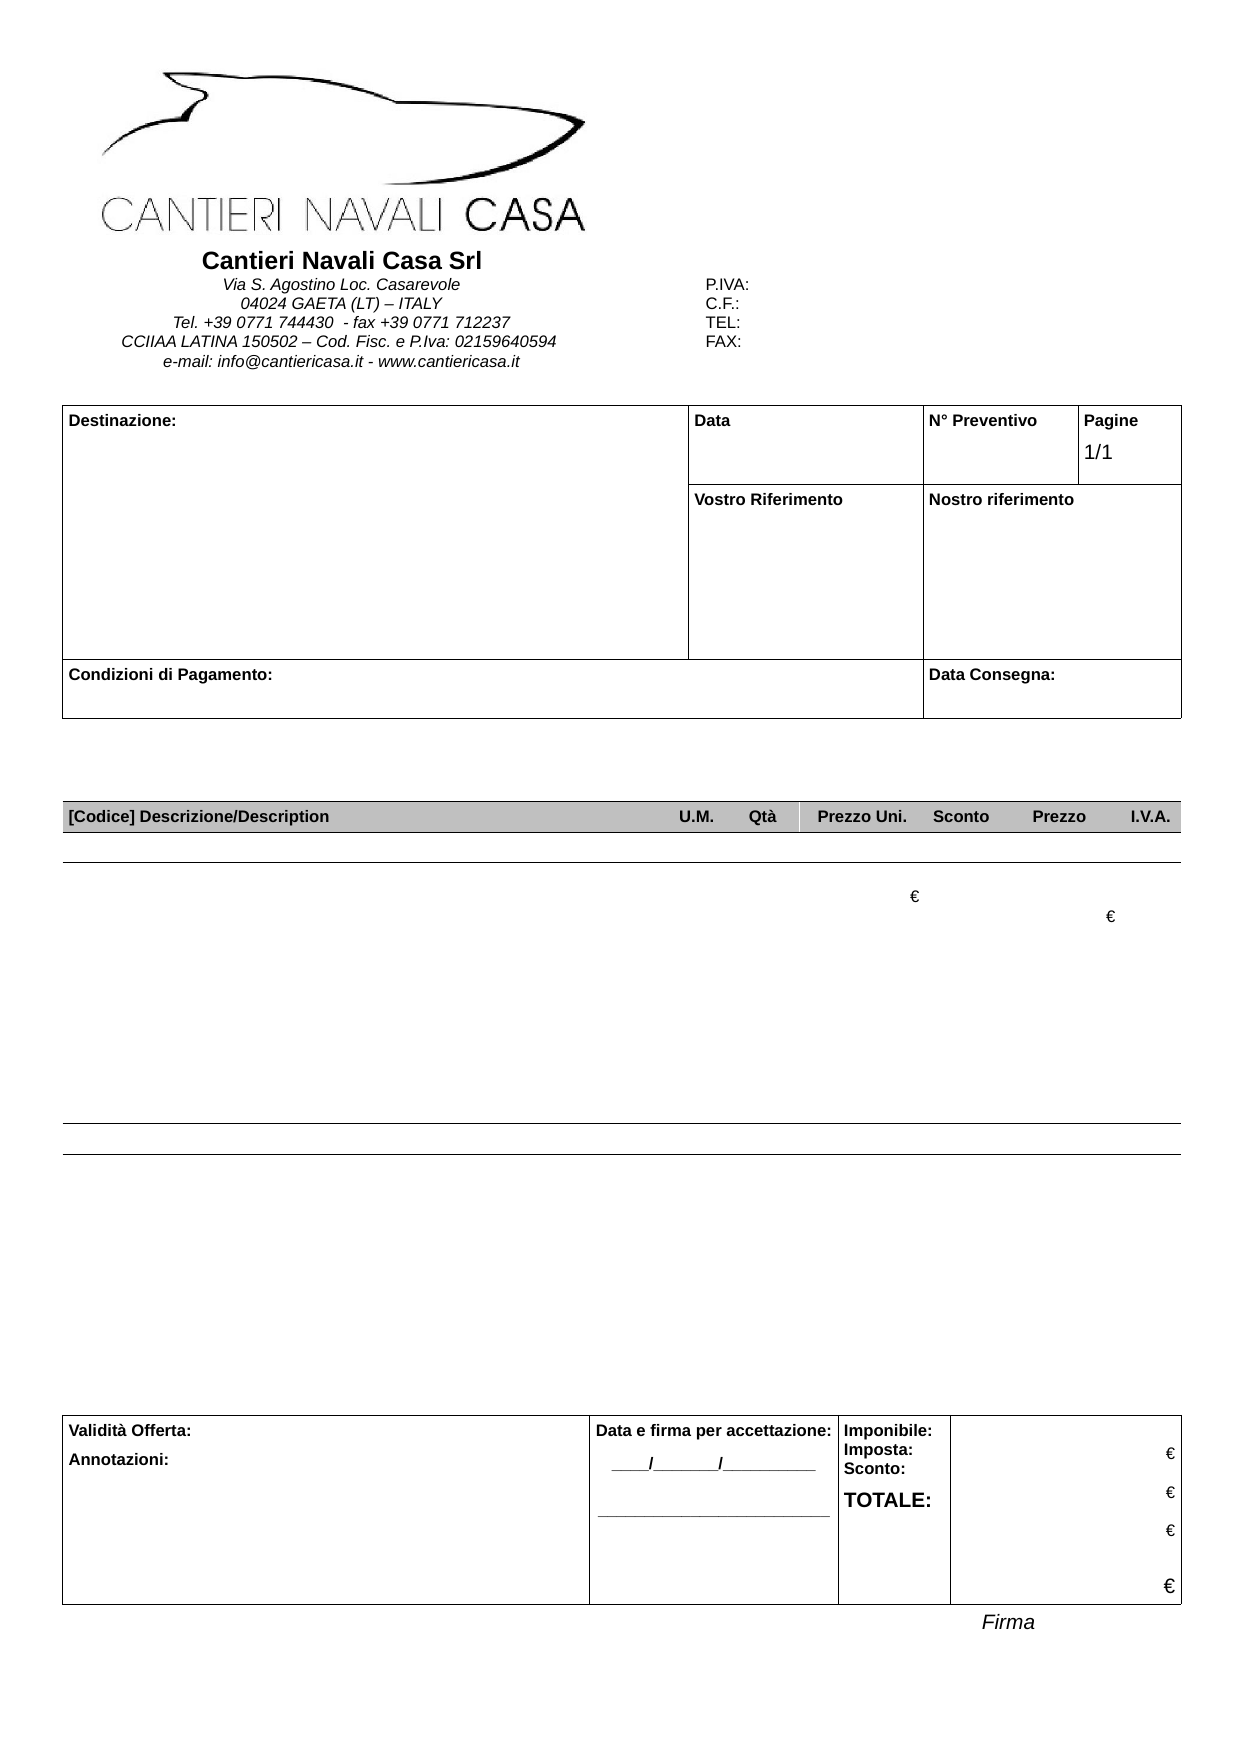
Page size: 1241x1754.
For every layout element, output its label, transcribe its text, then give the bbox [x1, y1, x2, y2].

table_header Prezzo [997, 802, 1121, 832]
picture [96, 49, 588, 235]
table_header U.M. [663, 802, 730, 832]
table_header Qtà [730, 802, 799, 832]
table_header Prezzo Uni. [800, 802, 925, 832]
table_cell <line.product_uom.name or ''> [663, 863, 730, 1123]
table_cell <line.name or ''> [63, 863, 663, 1123]
table_cell </for> [63, 1124, 1181, 1154]
table_header Sconto [925, 802, 997, 832]
table_cell <formatLang(line.price_subtotal)> € [997, 863, 1121, 1123]
table_header [Codice] Descrizione/Description [63, 802, 663, 832]
table_header I.V.A. [1121, 802, 1181, 832]
table_cell <str('%.0f' % line.discount) +'%'> [925, 863, 997, 1123]
table_cell <formatLang(line.price_unit)> € [800, 863, 925, 1123]
table_cell <if test="line.tax_id"><str('%.0f' % ((line.tax_id[0].amount)*100))+'%'></if> [1121, 863, 1181, 1123]
table_cell <for each="line in o.order_line"> [63, 833, 1181, 862]
table_cell <formatLang(line.product_uos_qty)> [730, 863, 799, 1123]
